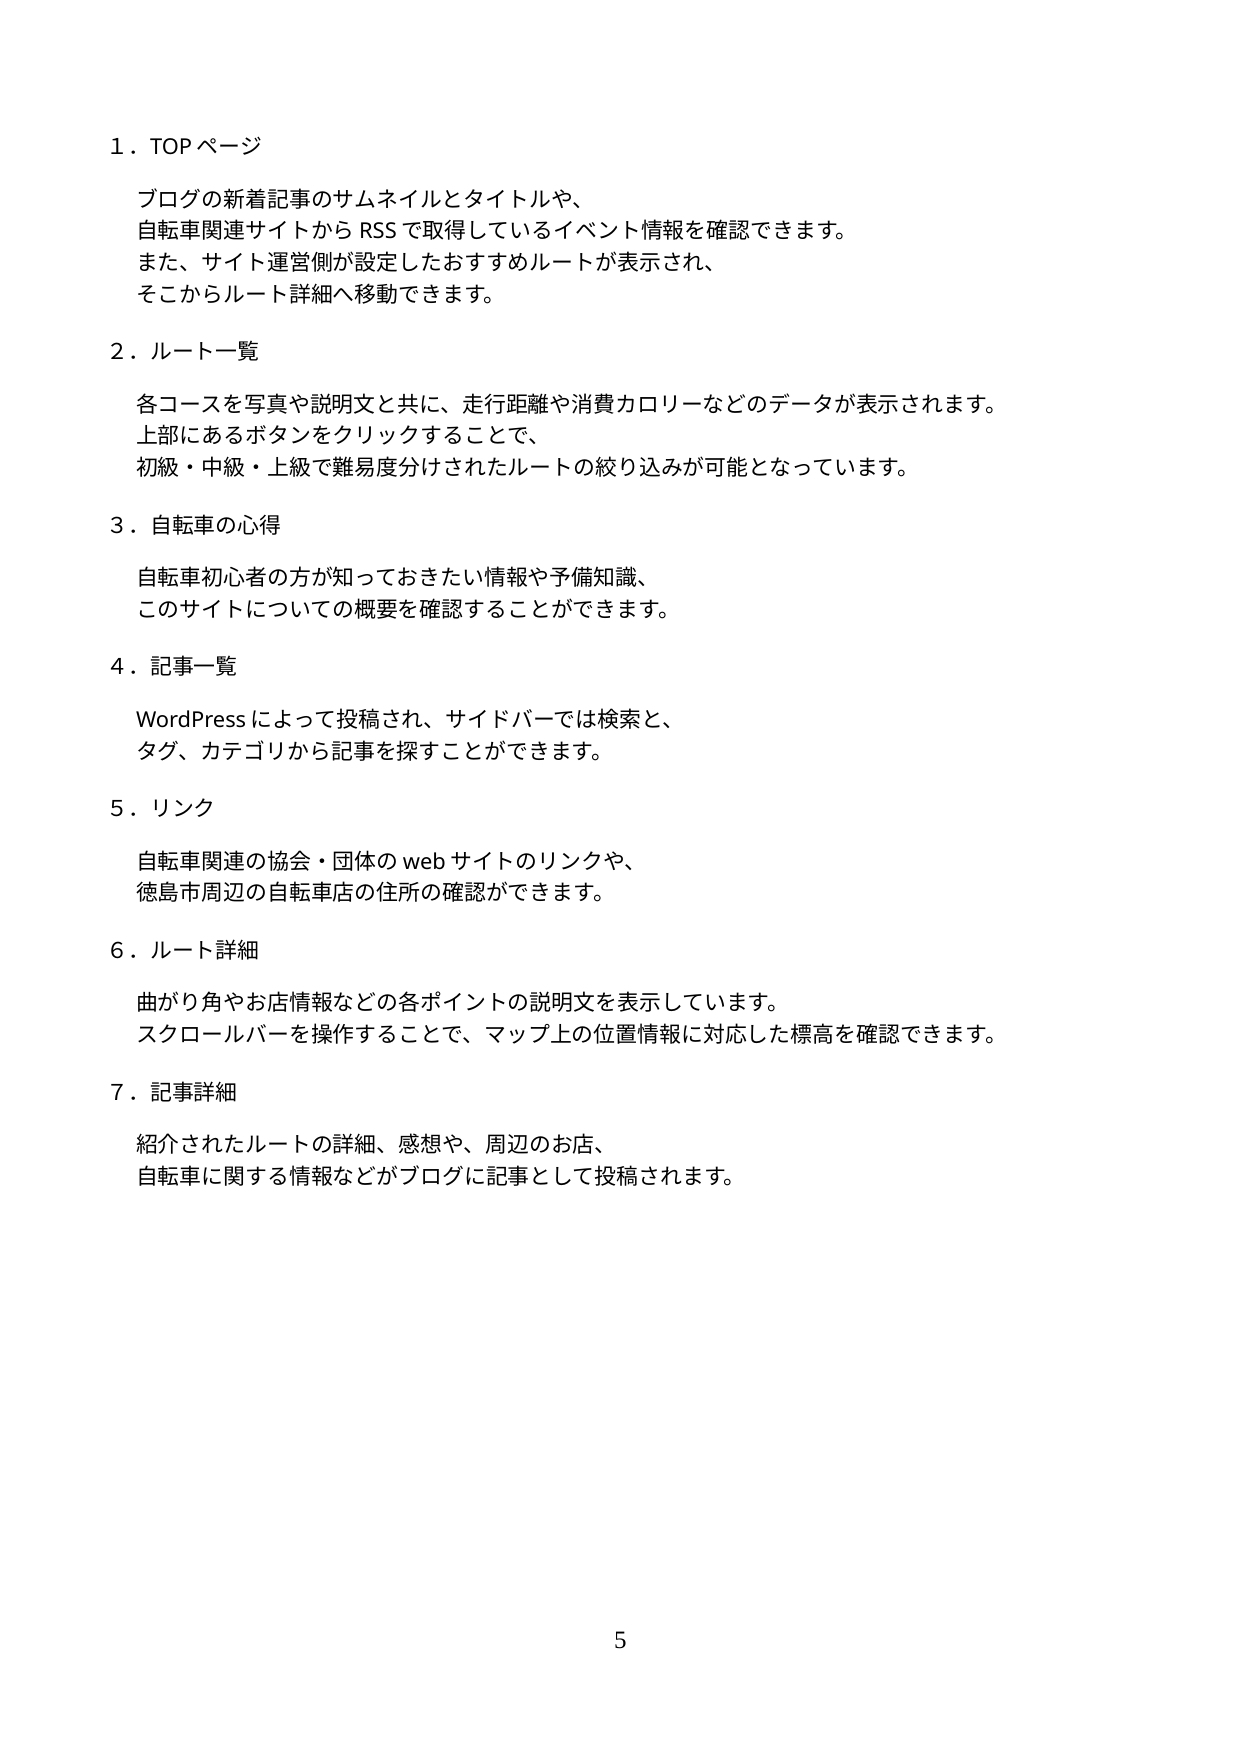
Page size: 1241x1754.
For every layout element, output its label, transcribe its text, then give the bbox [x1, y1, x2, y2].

text ４．記事一覧 [106, 649, 1134, 681]
text 初級・中級・上級で難易度分けされたルートの絞り込みが可能となっています。 [136, 450, 1134, 482]
text WordPressによって投稿され、サイドバーでは検索と、 [136, 702, 1134, 734]
text ブログの新着記事のサムネイルとタイトルや、 [136, 182, 1134, 213]
text スクロールバーを操作することで、マップ上の位置情報に対応した標高を確認できます。 [136, 1017, 1134, 1049]
text 徳島市周辺の自転車店の住所の確認ができます。 [136, 875, 1134, 907]
text 上部にあるボタンをクリックすることで、 [136, 418, 1134, 450]
text ２．ルート一覧 [106, 334, 1134, 366]
text ７．記事詳細 [106, 1074, 1134, 1106]
text 自転車関連の協会・団体のwebサイトのリンクや、 [136, 844, 1134, 875]
text １．TOPページ [106, 129, 1134, 161]
text そこからルート詳細へ移動できます。 [136, 277, 1134, 308]
text 紹介されたルートの詳細、感想や、周辺のお店、 [136, 1127, 1134, 1159]
text 自転車に関する情報などがブログに記事として投稿されます。 [136, 1159, 1134, 1190]
text ６．ルート詳細 [106, 933, 1134, 964]
text 自転車初心者の方が知っておきたい情報や予備知識、 [136, 560, 1134, 592]
text タグ、カテゴリから記事を探すことができます。 [136, 734, 1134, 765]
text また、サイト運営側が設定したおすすめルートが表示され、 [136, 245, 1134, 277]
text 自転車関連サイトからRSSで取得しているイベント情報を確認できます。 [136, 213, 1134, 245]
text 曲がり角やお店情報などの各ポイントの説明文を表示しています。 [136, 985, 1134, 1017]
text ３．自転車の心得 [106, 508, 1134, 539]
text 各コースを写真や説明文と共に、走行距離や消費カロリーなどのデータが表示されます。 [136, 387, 1134, 418]
text このサイトについての概要を確認することができます。 [136, 592, 1134, 623]
text ５．リンク [106, 791, 1134, 823]
